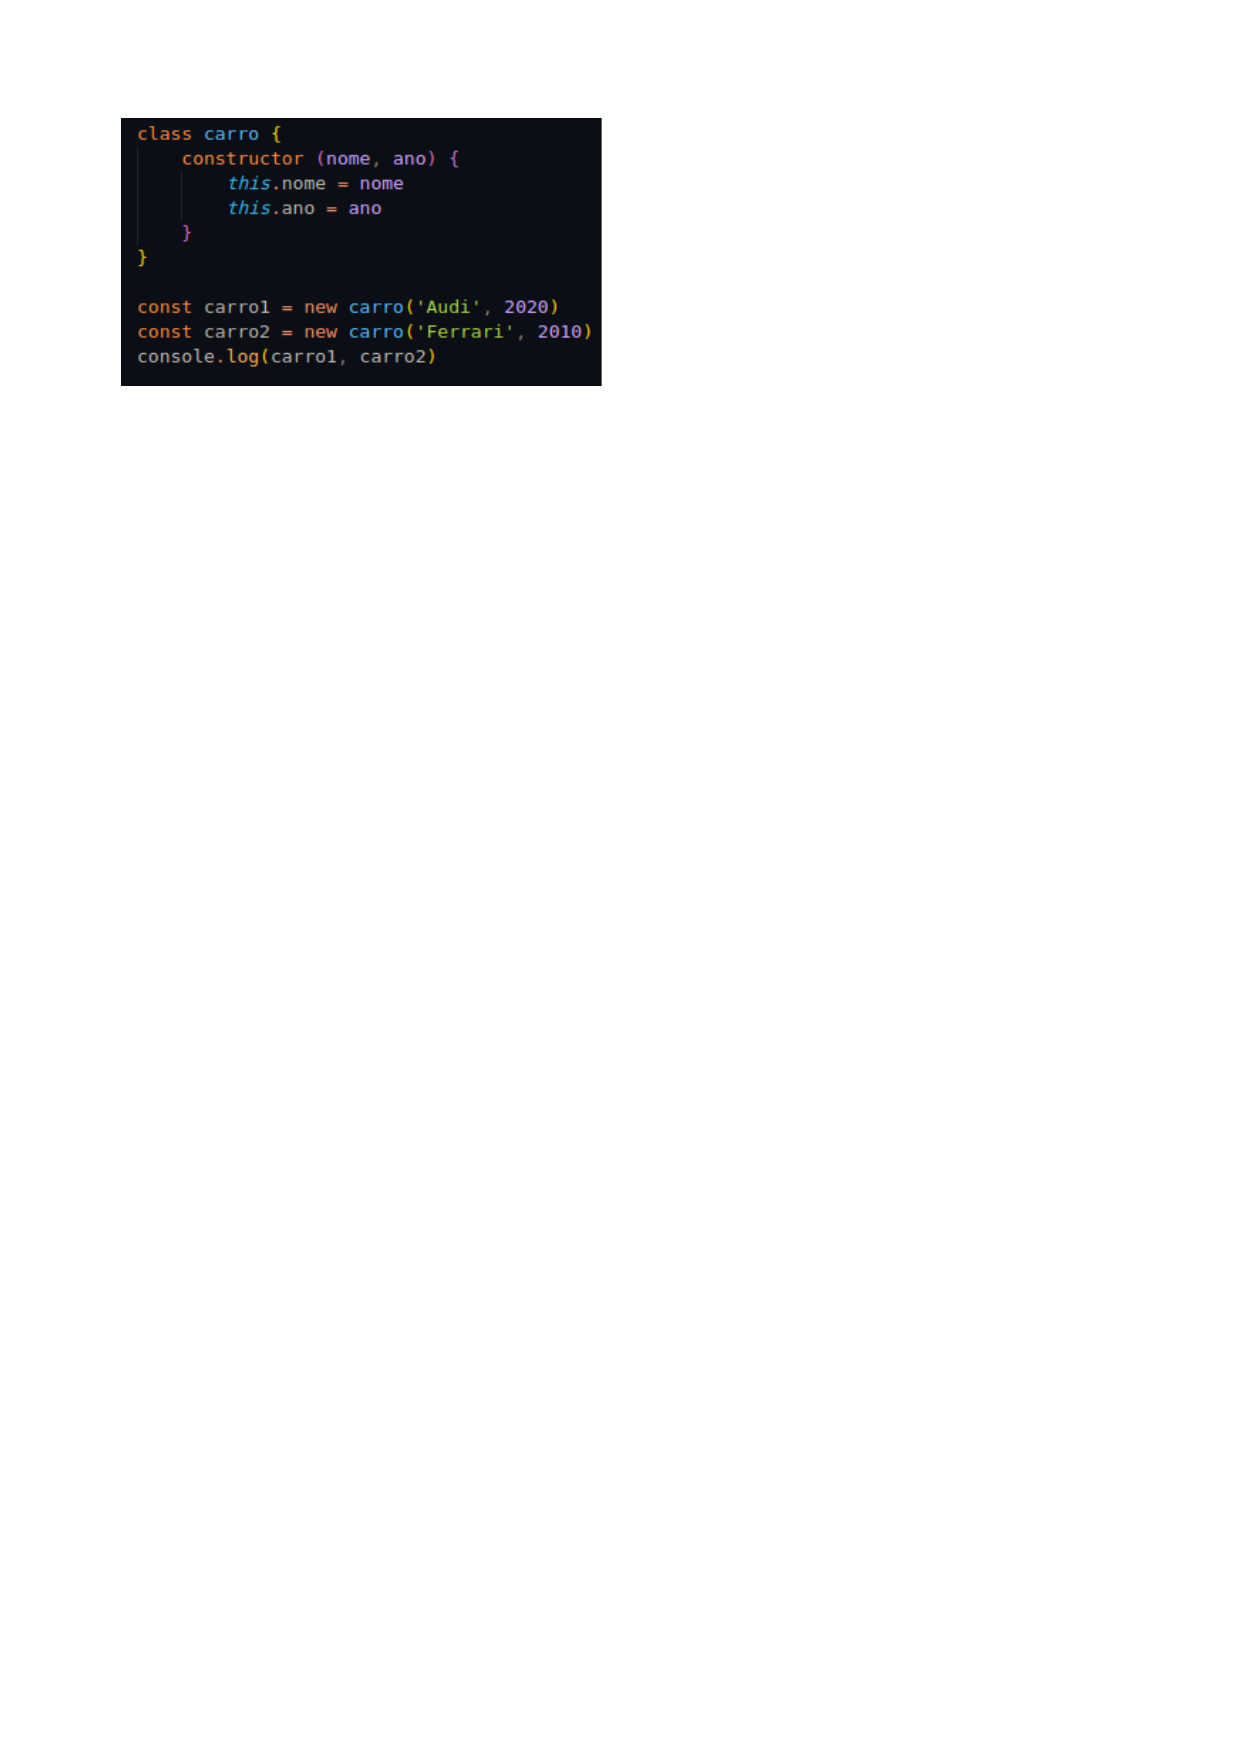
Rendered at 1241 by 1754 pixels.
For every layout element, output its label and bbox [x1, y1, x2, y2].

picture [121, 118, 602, 386]
